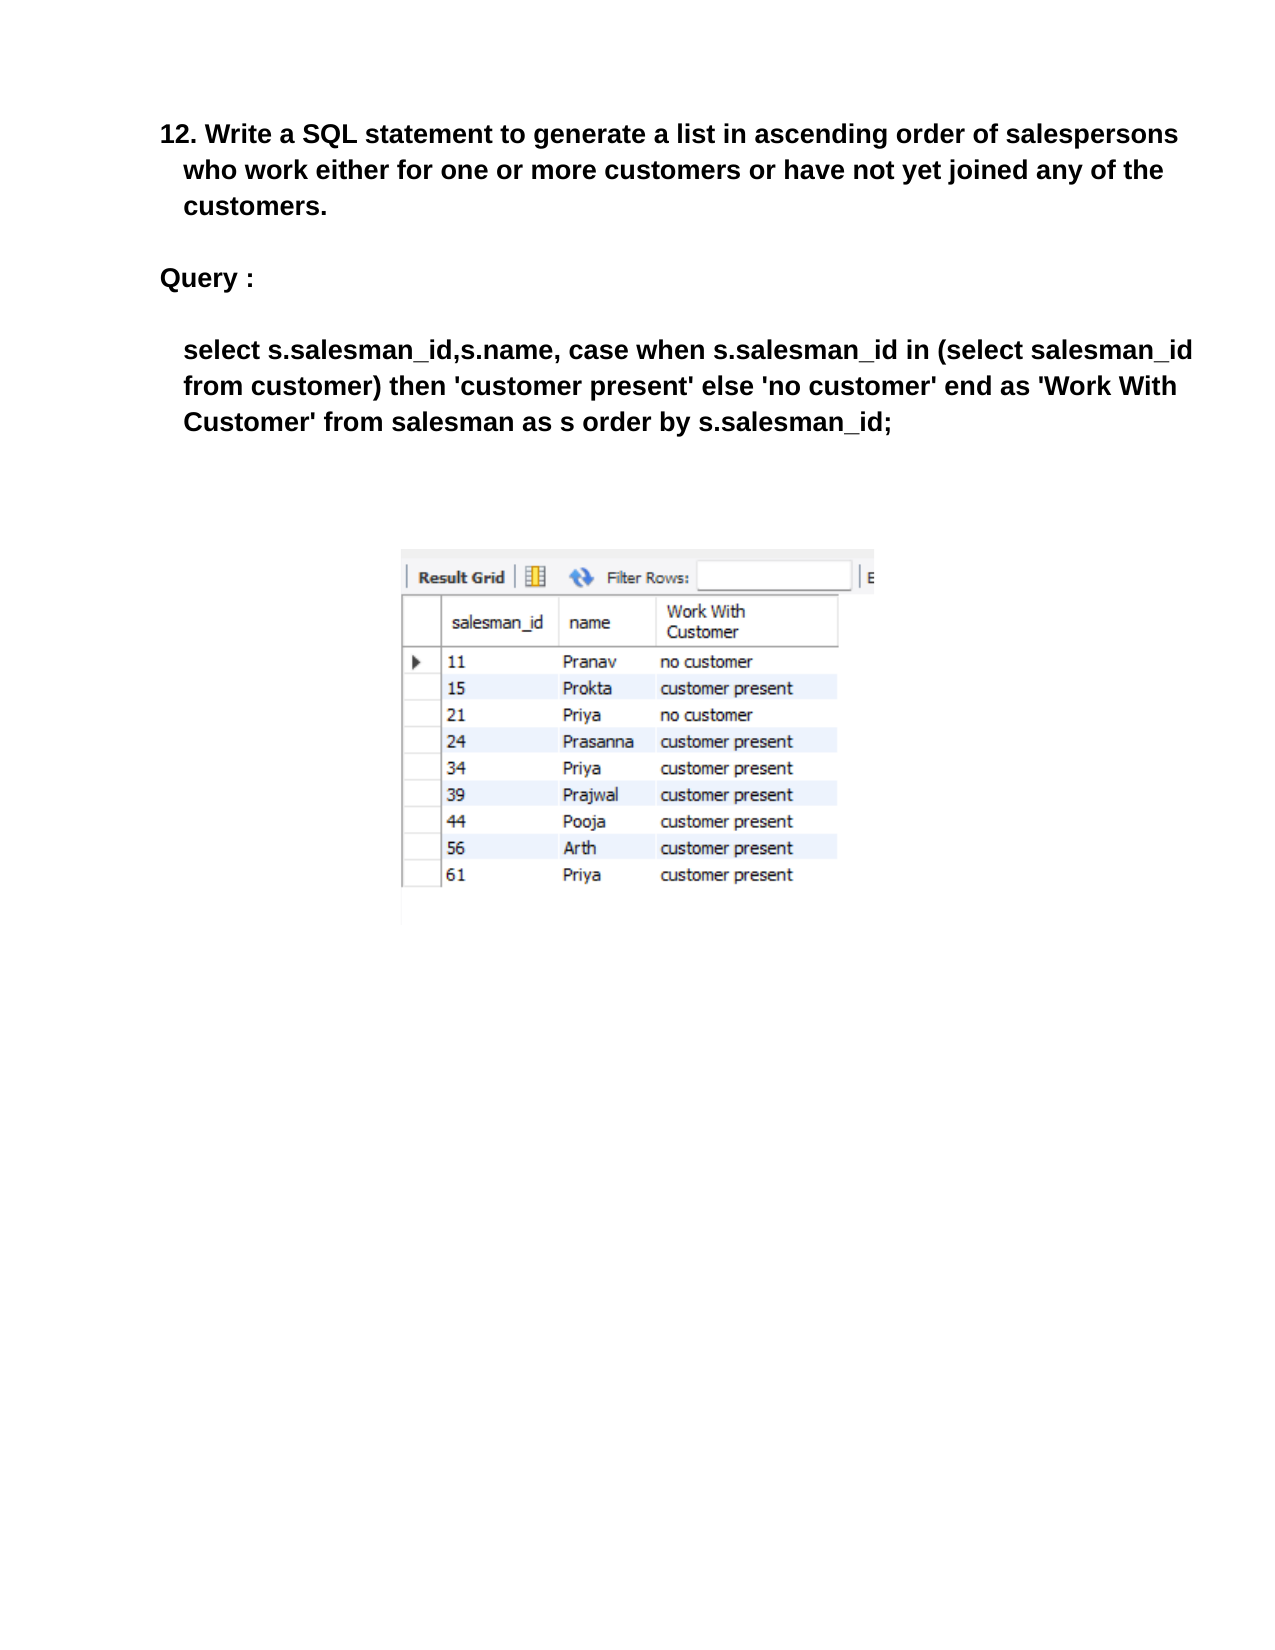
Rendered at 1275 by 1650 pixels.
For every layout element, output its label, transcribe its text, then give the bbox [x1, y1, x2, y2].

text Query : [159, 262, 1210, 293]
picture [400, 549, 875, 925]
text select s.salesman_id,s.name, case when s.salesman_id in (select salesman_id from customer) then 'customer present' else 'no customer' end as 'Work With Customer' from salesman as s order by s.salesman_id; [159, 334, 1210, 437]
text 12. Write a SQL statement to generate a list in ascending order of salespersons who work either for one or more customers or have not yet joined any of the customers. [159, 118, 1210, 221]
